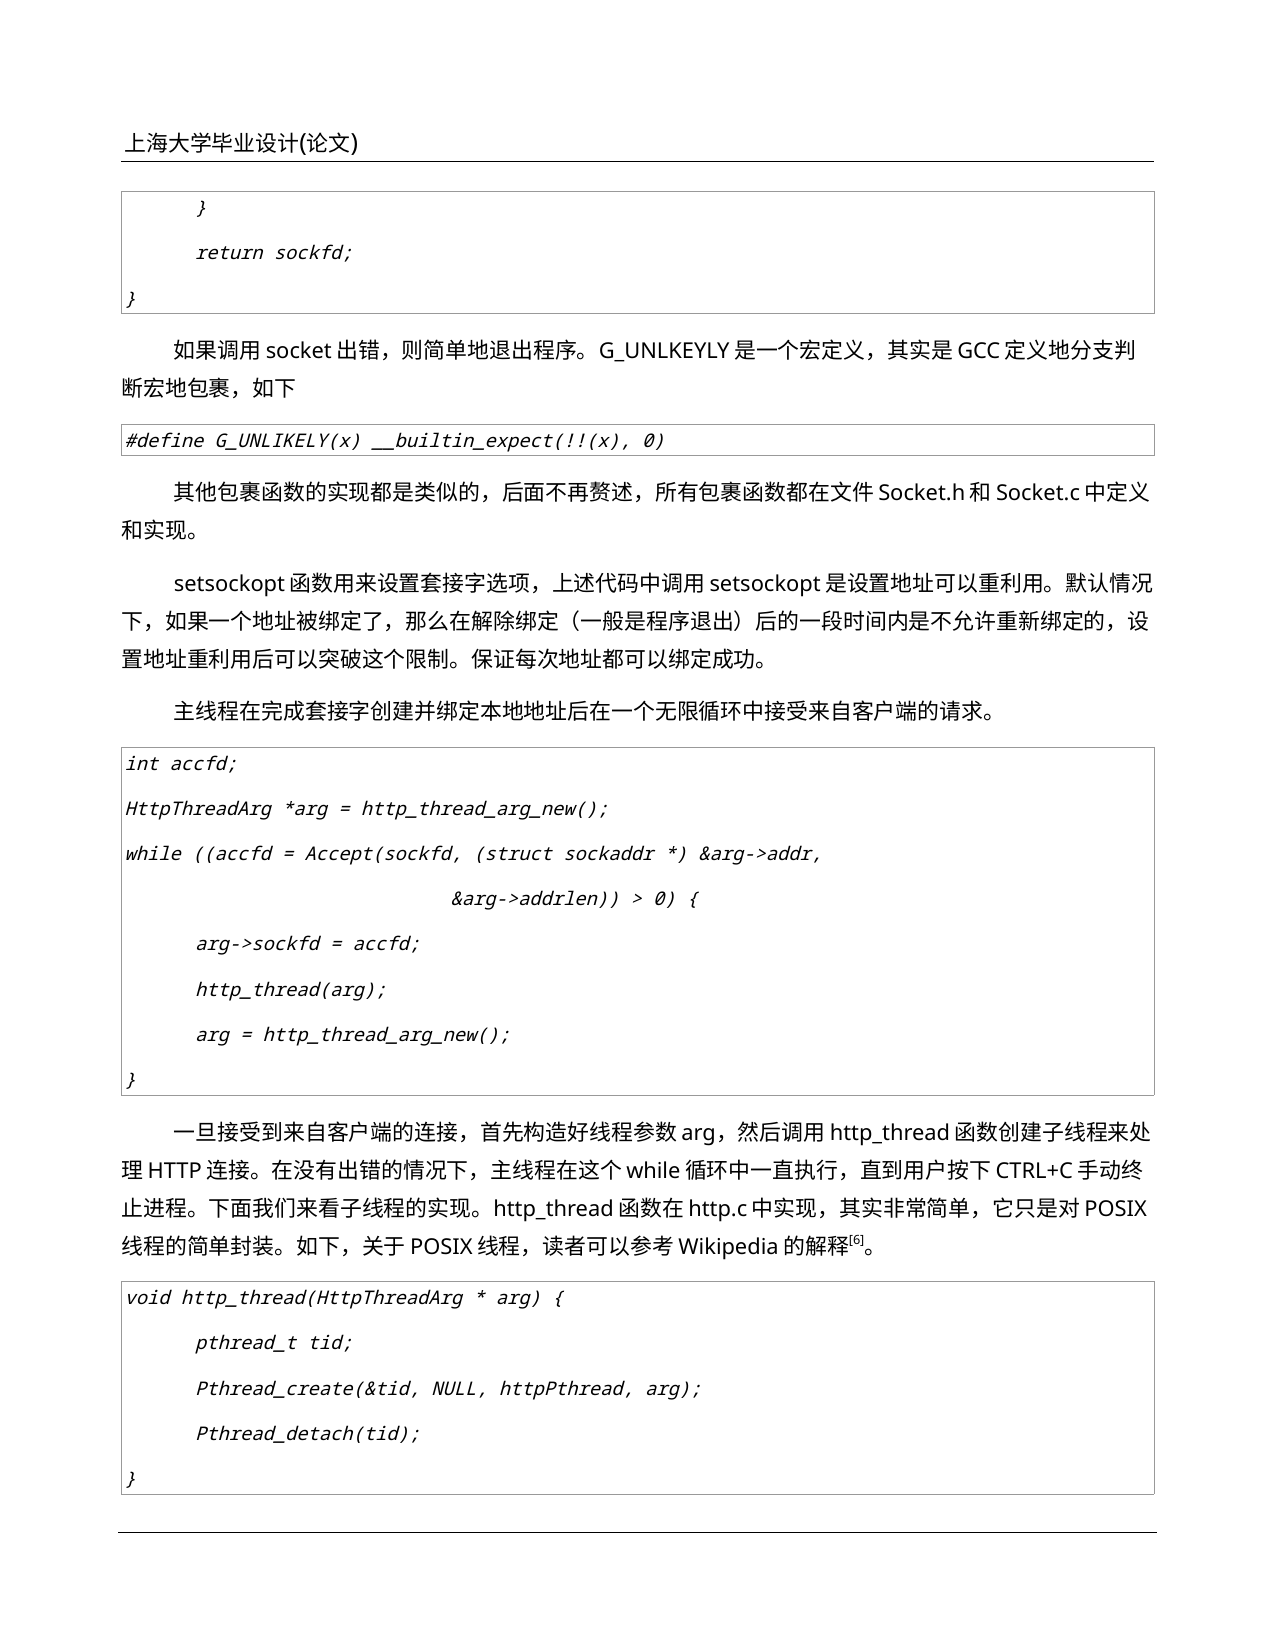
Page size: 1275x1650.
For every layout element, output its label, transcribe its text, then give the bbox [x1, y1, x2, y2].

text 其他包裹函数的实现都是类似的，后面不再赘述，所有包裹函数都在文件Socket.h和Socket.c中定义和实现。 [121, 475, 1154, 545]
text } [122, 192, 1154, 220]
text arg->sockfd = accfd; [122, 927, 1154, 956]
text HttpThreadArg *arg = http_thread_arg_new(); [122, 792, 1154, 821]
text Pthread_create(&tid, NULL, httpPthread, arg); [122, 1372, 1154, 1400]
text pthread_t tid; [122, 1327, 1154, 1355]
text while ((accfd = Accept(sockfd, (struct sockaddr *) &arg->addr, [122, 837, 1154, 866]
text void http_thread(HttpThreadArg * arg) { [122, 1282, 1154, 1310]
text } [122, 282, 1154, 313]
text &arg->addrlen)) > 0) { [122, 882, 1154, 911]
text 一旦接受到来自客户端的连接，首先构造好线程参数arg，然后调用http_thread函数创建子线程来处理HTTP连接。在没有出错的情况下，主线程在这个while循环中一直执行，直到用户按下CTRL+C手动终止进程。下面我们来看子线程的实现。http_thread函数在http.c中实现，其实非常简单，它只是对POSIX线程的简单封装。如下，关于POSIX线程，读者可以参考Wikipedia的解释[6]。 [121, 1114, 1154, 1260]
text int accfd; [122, 748, 1154, 775]
text } [122, 1063, 1154, 1095]
text 主线程在完成套接字创建并绑定本地地址后在一个无限循环中接受来自客户端的请求。 [121, 694, 1154, 726]
text arg = http_thread_arg_new(); [122, 1018, 1154, 1047]
text http_thread(arg); [122, 973, 1154, 1001]
text 如果调用socket出错，则简单地退出程序。G_UNLKEYLY是一个宏定义，其实是GCC定义地分支判断宏地包裹，如下 [121, 333, 1154, 403]
text #define G_UNLIKELY(x) __builtin_expect(!!(x), 0) [122, 425, 1154, 455]
text Pthread_detach(tid); [122, 1417, 1154, 1446]
text setsockopt函数用来设置套接字选项，上述代码中调用setsockopt是设置地址可以重利用。默认情况下，如果一个地址被绑定了，那么在解除绑定（一般是程序退出）后的一段时间内是不允许重新绑定的，设置地址重利用后可以突破这个限制。保证每次地址都可以绑定成功。 [121, 566, 1154, 673]
text return sockfd; [122, 237, 1154, 265]
text } [122, 1462, 1154, 1494]
